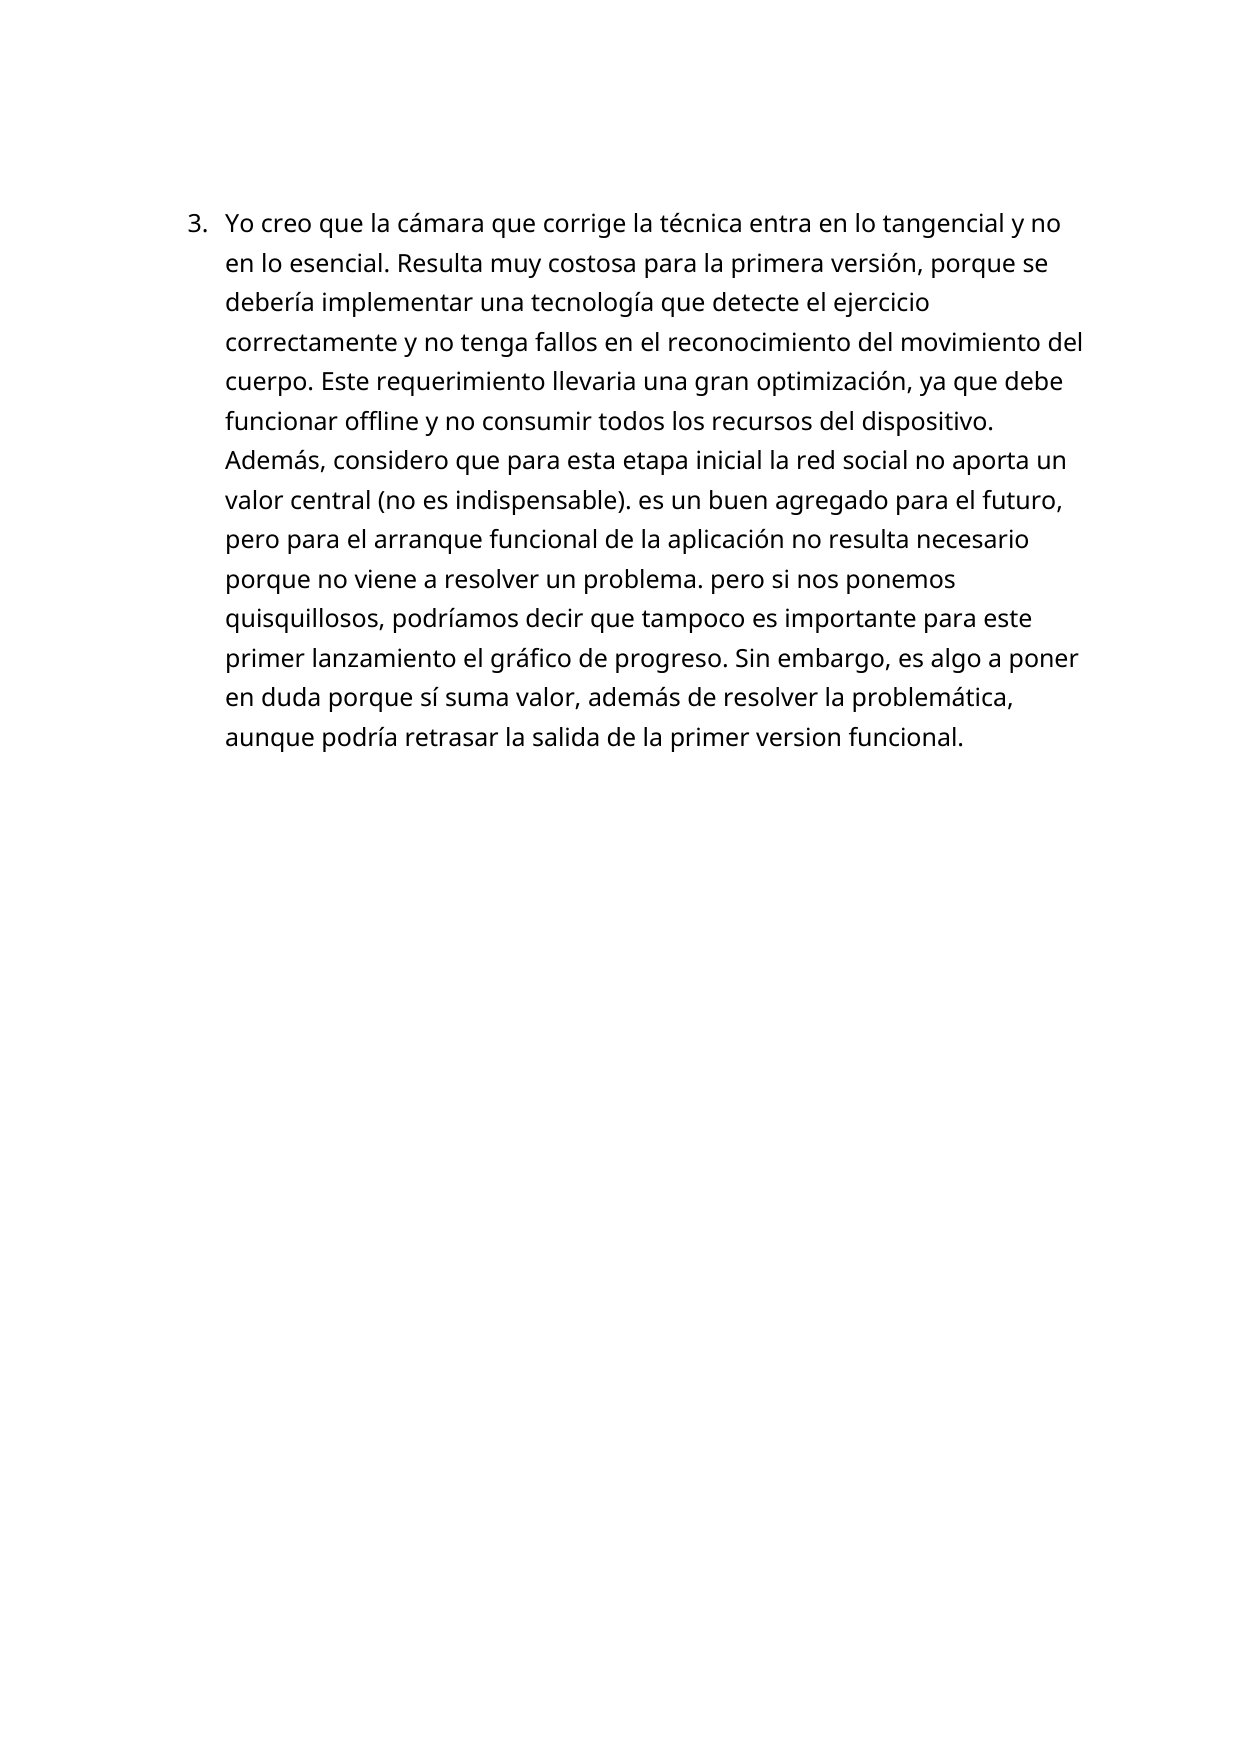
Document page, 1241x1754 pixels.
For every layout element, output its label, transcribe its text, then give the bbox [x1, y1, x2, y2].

list Yo creo que la cámara que corrige la técnica entra en lo tangencial y no en lo esencial. Resulta muy costosa para la primera versión, porque se debería implementar una tecnología que detecte el ejercicio correctamente y no tenga fallos en el reconocimiento del movimiento del cuerpo. Este requerimiento llevaria una gran optimización, ya que debe funcionar offline y no consumir todos los recursos del dispositivo. Además, considero que para esta etapa inicial la red social no aporta un valor central (no es indispensable). es un buen agregado para el futuro, pero para el arranque funcional de la aplicación no resulta necesario porque no viene a resolver un problema. pero si nos ponemos quisquillosos, podríamos decir que tampoco es importante para este primer lanzamiento el gráfico de progreso. Sin embargo, es algo a poner en duda porque sí suma valor, además de resolver la problemática, aunque podría retrasar la salida de la primer version funcional. [187, 206, 1090, 753]
